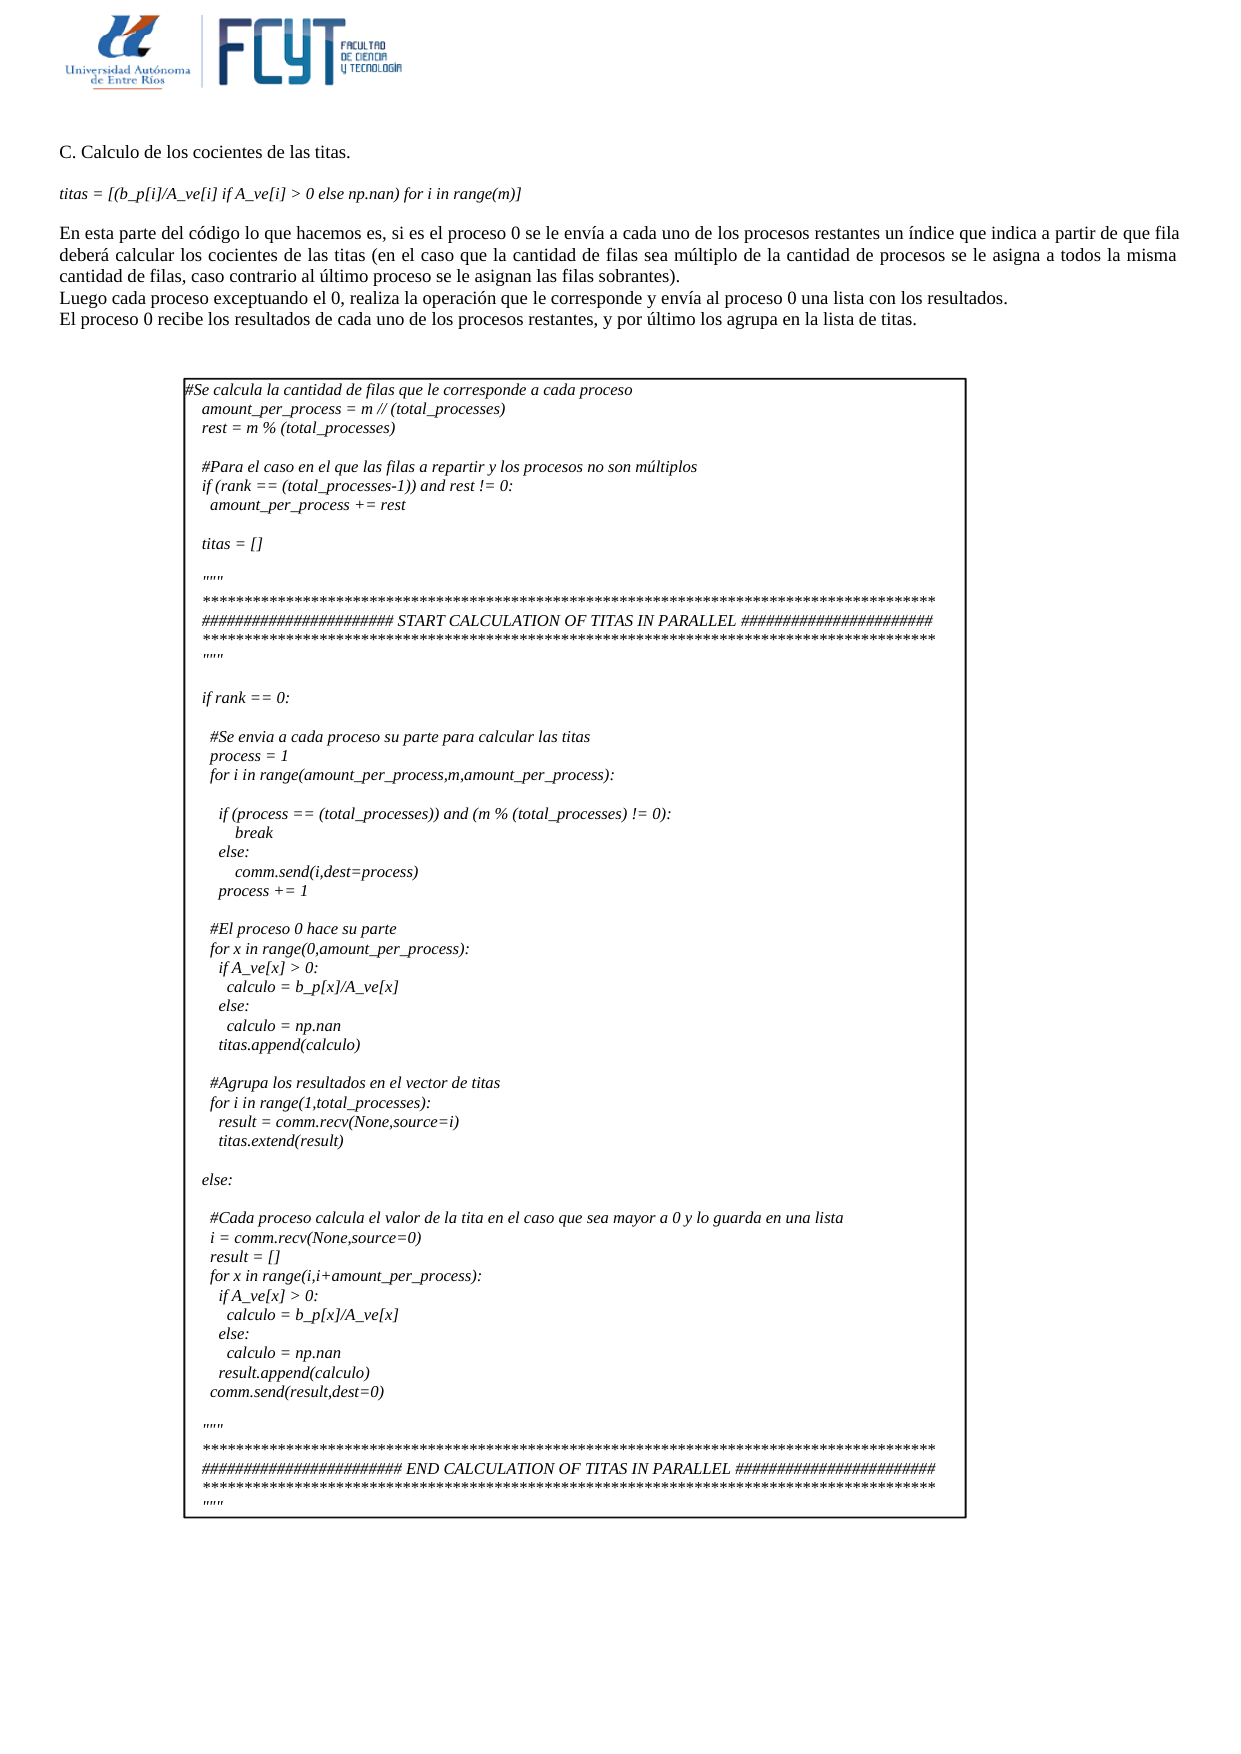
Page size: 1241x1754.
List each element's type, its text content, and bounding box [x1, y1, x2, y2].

text El proceso 0 recibe los resultados de cada uno de los procesos restantes, y por último los agrupa en la lista de titas. [59, 308, 1181, 330]
text C. Calculo de los cocientes de las titas. [59, 141, 1181, 162]
picture [59, 10, 409, 100]
text En esta parte del código lo que hacemos es, si es el proceso 0 se le envía a cada uno de los procesos restantes un índice que indica a partir de que fila deberá calcular los cocientes de las titas (en el caso que la cantidad de filas sea múltiplo de la cantidad de procesos se le asigna a todos la misma cantidad de filas, caso contrario al último proceso se le asignan las filas sobrantes). [59, 222, 1181, 287]
text Luego cada proceso exceptuando el 0, realiza la operación que le corresponde y envía al proceso 0 una lista con los resultados. [59, 287, 1181, 308]
text titas = [(b_p[i]/A_ve[i] if A_ve[i] > 0 else np.nan) for i in range(m)] [59, 184, 1181, 203]
